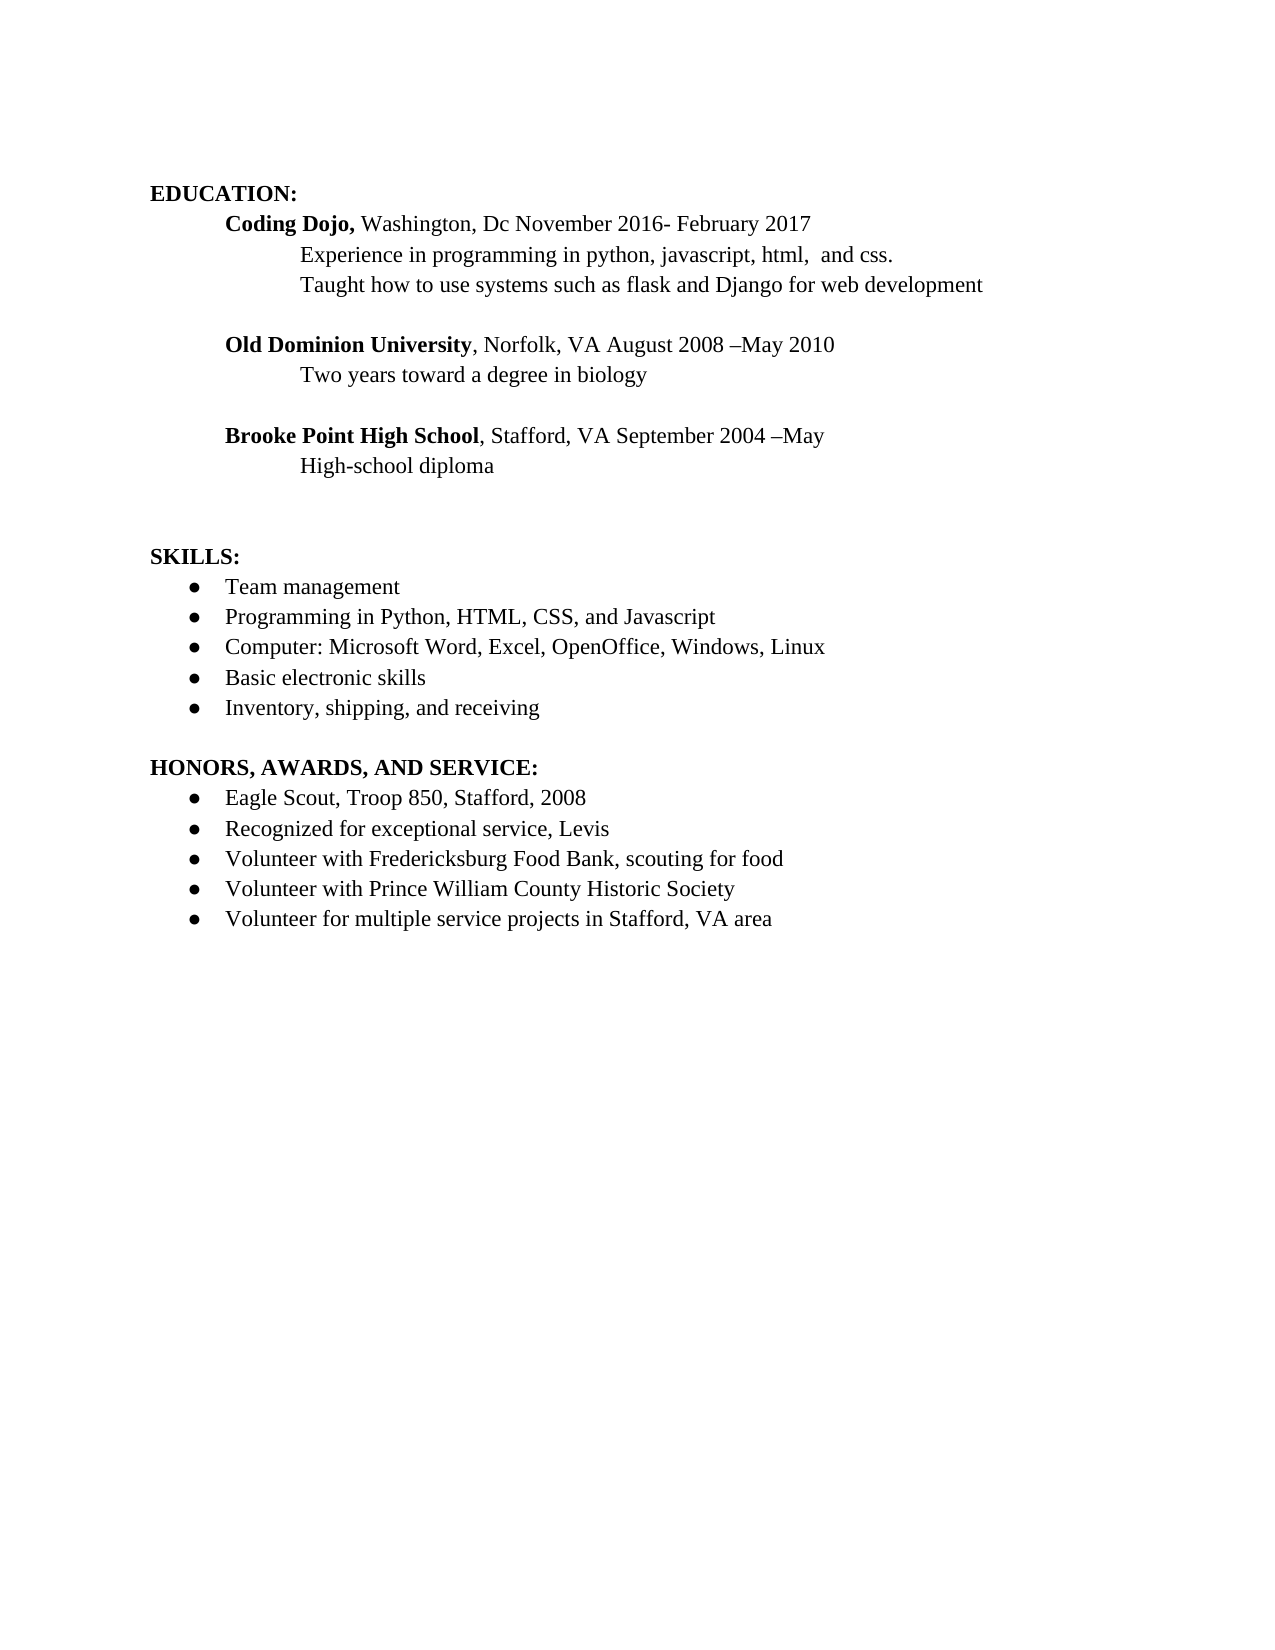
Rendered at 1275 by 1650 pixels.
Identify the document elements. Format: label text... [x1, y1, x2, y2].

text SKILLS: [150, 543, 1125, 569]
text Experience in programming in python, javascript, html, and css. [150, 241, 1125, 267]
list Computer: Microsoft Word, Excel, OpenOffice, Windows, Linux [187, 633, 1125, 660]
text Taught how to use systems such as flask and Django for web development [150, 271, 1125, 297]
list Recognized for exceptional service, Levis [187, 814, 1125, 841]
list Volunteer with Prince William County Historic Society [187, 875, 1125, 901]
text High-school diploma [300, 452, 1125, 509]
list Inventory, shipping, and receiving [187, 694, 1125, 720]
text Brooke Point High School, Stafford, VA September 2004 –May [150, 392, 1125, 448]
text Coding Dojo, Washington, Dc November 2016- February 2017 [150, 210, 1125, 237]
text HONORS, AWARDS, AND SERVICE: [150, 754, 1125, 781]
list Team management [187, 573, 1125, 599]
text EDUCATION: [150, 150, 1125, 207]
list Volunteer for multiple service projects in Stafford, VA area [187, 905, 1125, 932]
list Volunteer with Fredericksburg Food Bank, scouting for food [187, 845, 1125, 871]
list Programming in Python, HTML, CSS, and Javascript [187, 603, 1125, 629]
text Old Dominion University, Norfolk, VA August 2008 –May 2010 Two years toward a degree in biology [150, 331, 1125, 388]
list Basic electronic skills [187, 663, 1125, 690]
list Eagle Scout, Troop 850, Stafford, 2008 [187, 784, 1125, 811]
